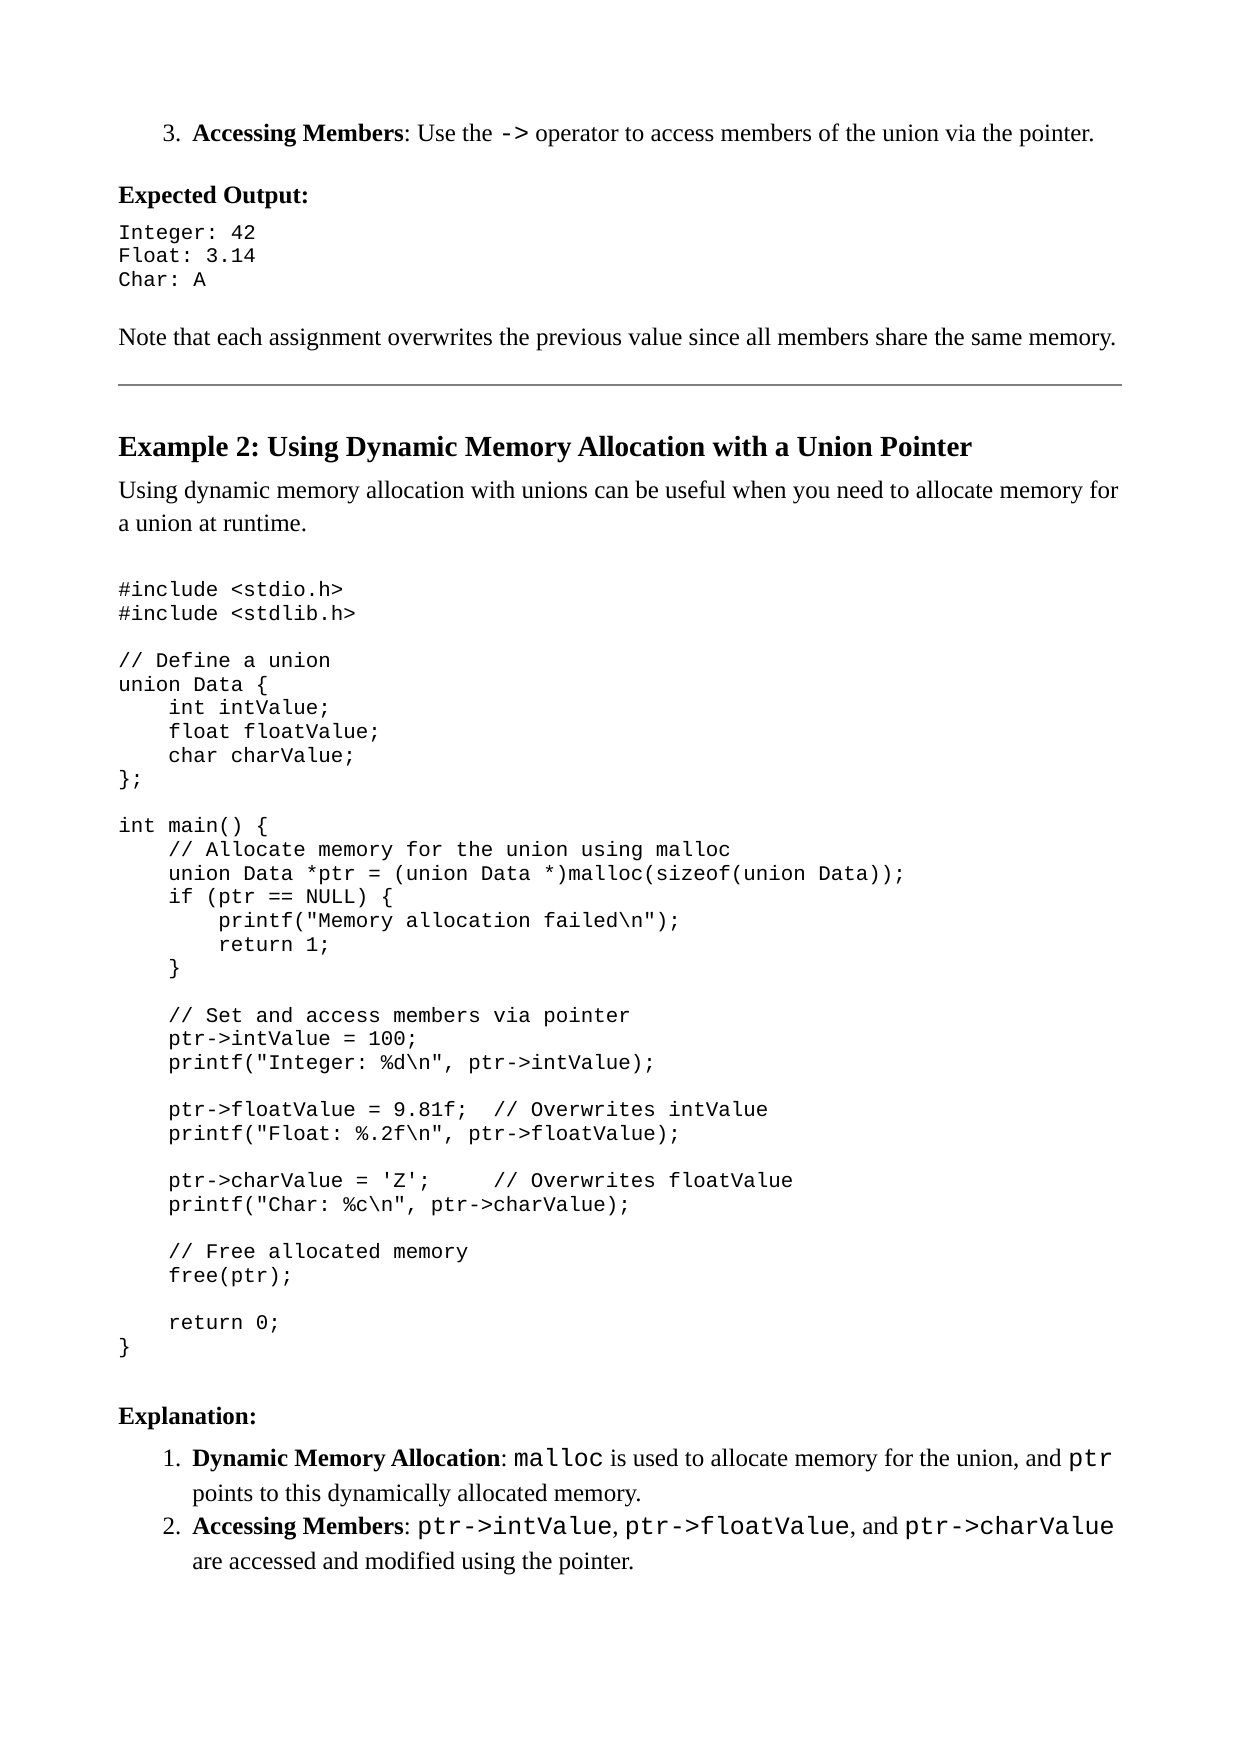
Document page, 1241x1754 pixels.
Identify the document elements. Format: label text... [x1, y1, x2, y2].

subtitle Example 2: Using Dynamic Memory Allocation with a Union Pointer [118, 429, 1122, 462]
text union Data *ptr = (union Data *)malloc(sizeof(union Data)); [118, 863, 1122, 886]
text } [118, 957, 1122, 981]
text #include <stdlib.h> [118, 603, 1122, 626]
text printf("Char: %c\n", ptr->charValue); [118, 1194, 1122, 1217]
text free(ptr); [118, 1265, 1122, 1288]
text printf("Float: %.2f\n", ptr->floatValue); [118, 1123, 1122, 1147]
text #include <stdio.h> [118, 579, 1122, 603]
subtitle Explanation: [118, 1401, 1122, 1430]
text }; [118, 768, 1122, 792]
list Accessing Members: Use the -> operator to access members of the union via the pointer. [162, 118, 1122, 149]
text ptr->charValue = 'Z'; // Overwrites floatValue [118, 1170, 1122, 1194]
text float floatValue; [118, 721, 1122, 744]
subtitle Expected Output: [118, 181, 1122, 209]
text int main() { [118, 816, 1122, 839]
text // Free allocated memory [118, 1241, 1122, 1265]
text Note that each assignment overwrites the previous value since all members share the same memory. [118, 322, 1122, 351]
text Integer: 42 [118, 222, 1122, 246]
text Using dynamic memory allocation with unions can be useful when you need to allocate memory for a union at runtime. [118, 475, 1122, 537]
text printf("Memory allocation failed\n"); [118, 910, 1122, 934]
list Dynamic Memory Allocation: malloc is used to allocate memory for the union, and ptr points to this dynamically allocated memory. [162, 1443, 1122, 1506]
text return 0; [118, 1312, 1122, 1336]
text return 1; [118, 934, 1122, 957]
text Float: 3.14 [118, 246, 1122, 269]
text // Allocate memory for the union using malloc [118, 839, 1122, 863]
text ptr->floatValue = 9.81f; // Overwrites intValue [118, 1099, 1122, 1123]
text ptr->intValue = 100; [118, 1028, 1122, 1052]
text int intValue; [118, 697, 1122, 721]
text // Set and access members via pointer [118, 1005, 1122, 1028]
text } [118, 1336, 1122, 1359]
text if (ptr == NULL) { [118, 886, 1122, 910]
list Accessing Members: ptr->intValue, ptr->floatValue, and ptr->charValue are accessed and modified using the pointer. [162, 1511, 1122, 1574]
text Char: A [118, 269, 1122, 293]
text char charValue; [118, 744, 1122, 768]
text // Define a union [118, 650, 1122, 674]
text union Data { [118, 674, 1122, 697]
text printf("Integer: %d\n", ptr->intValue); [118, 1052, 1122, 1076]
